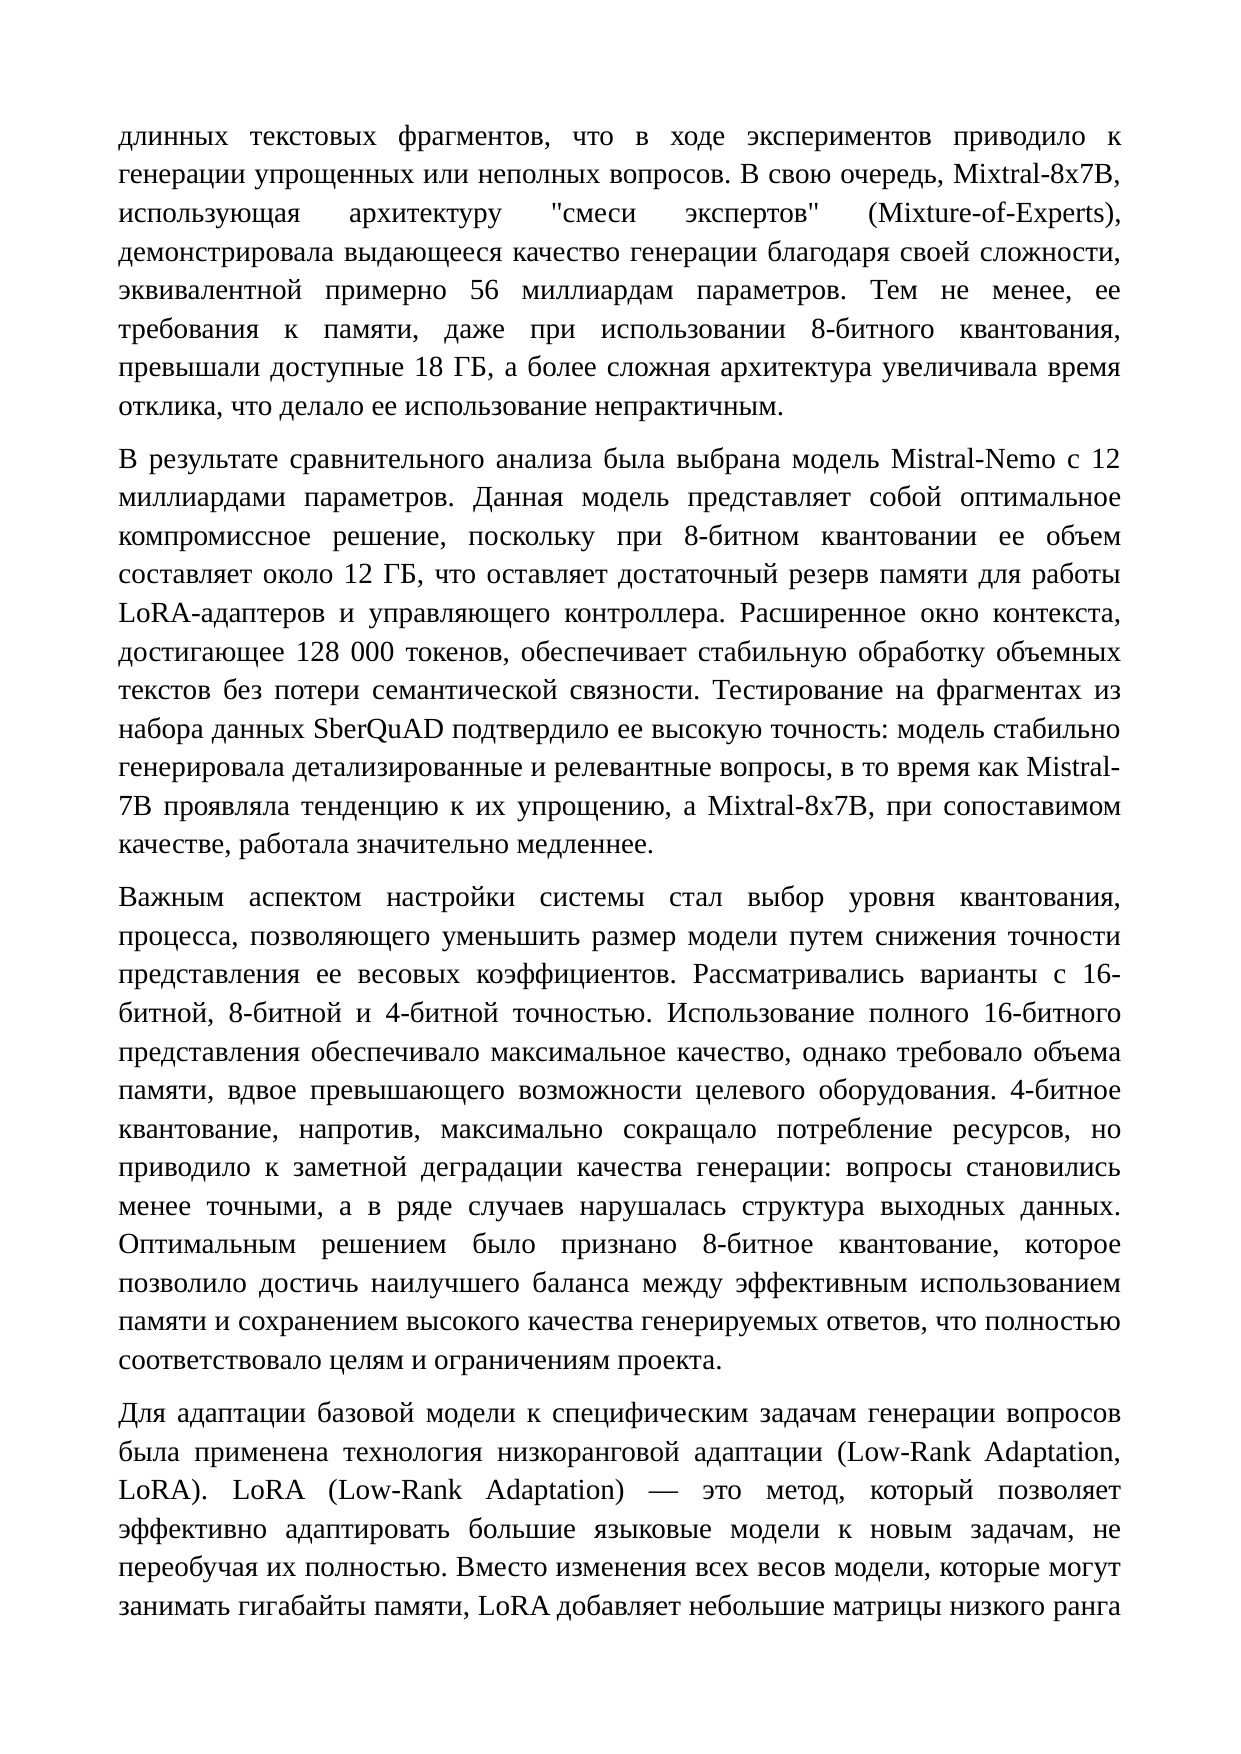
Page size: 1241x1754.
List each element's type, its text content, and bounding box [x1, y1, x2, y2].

text длинных текстовых фрагментов, что в ходе экспериментов приводило к генерации упрощенных или неполных вопросов. В свою очередь, Mixtral-8x7B, использующая архитектуру "смеси экспертов" (Mixture-of-Experts), демонстрировала выдающееся качество генерации благодаря своей сложности, эквивалентной примерно 56 миллиардам параметров. Тем не менее, ее требования к памяти, даже при использовании 8-битного квантования, превышали доступные 18 ГБ, а более сложная архитектура увеличивала время отклика, что делало ее использование непрактичным. [118, 118, 1122, 421]
text Важным аспектом настройки системы стал выбор уровня квантования, процесса, позволяющего уменьшить размер модели путем снижения точности представления ее весовых коэффициентов. Рассматривались варианты с 16-битной, 8-битной и 4-битной точностью. Использование полного 16-битного представления обеспечивало максимальное качество, однако требовало объема памяти, вдвое превышающего возможности целевого оборудования. 4-битное квантование, напротив, максимально сокращало потребление ресурсов, но приводило к заметной деградации качества генерации: вопросы становились менее точными, а в ряде случаев нарушалась структура выходных данных. Оптимальным решением было признано 8-битное квантование, которое позволило достичь наилучшего баланса между эффективным использованием памяти и сохранением высокого качества генерируемых ответов, что полностью соответствовало целям и ограничениям проекта. [118, 879, 1122, 1376]
text Для адаптации базовой модели к специфическим задачам генерации вопросов была применена технология низкоранговой адаптации (Low-Rank Adaptation, LoRA). LoRA (Low-Rank Adaptation) — это метод, который позволяет эффективно адаптировать большие языковые модели к новым задачам, не переобучая их полностью. Вместо изменения всех весов модели, которые могут занимать гигабайты памяти, LoRA добавляет небольшие матрицы низкого ранга [118, 1395, 1122, 1621]
text В результате сравнительного анализа была выбрана модель Mistral-Nemo с 12 миллиардами параметров. Данная модель представляет собой оптимальное компромиссное решение, поскольку при 8-битном квантовании ее объем составляет около 12 ГБ, что оставляет достаточный резерв памяти для работы LoRA-адаптеров и управляющего контроллера. Расширенное окно контекста, достигающее 128 000 токенов, обеспечивает стабильную обработку объемных текстов без потери семантической связности. Тестирование на фрагментах из набора данных SberQuAD подтвердило ее высокую точность: модель стабильно генерировала детализированные и релевантные вопросы, в то время как Mistral-7B проявляла тенденцию к их упрощению, а Mixtral-8x7B, при сопоставимом качестве, работала значительно медленнее. [118, 441, 1122, 860]
